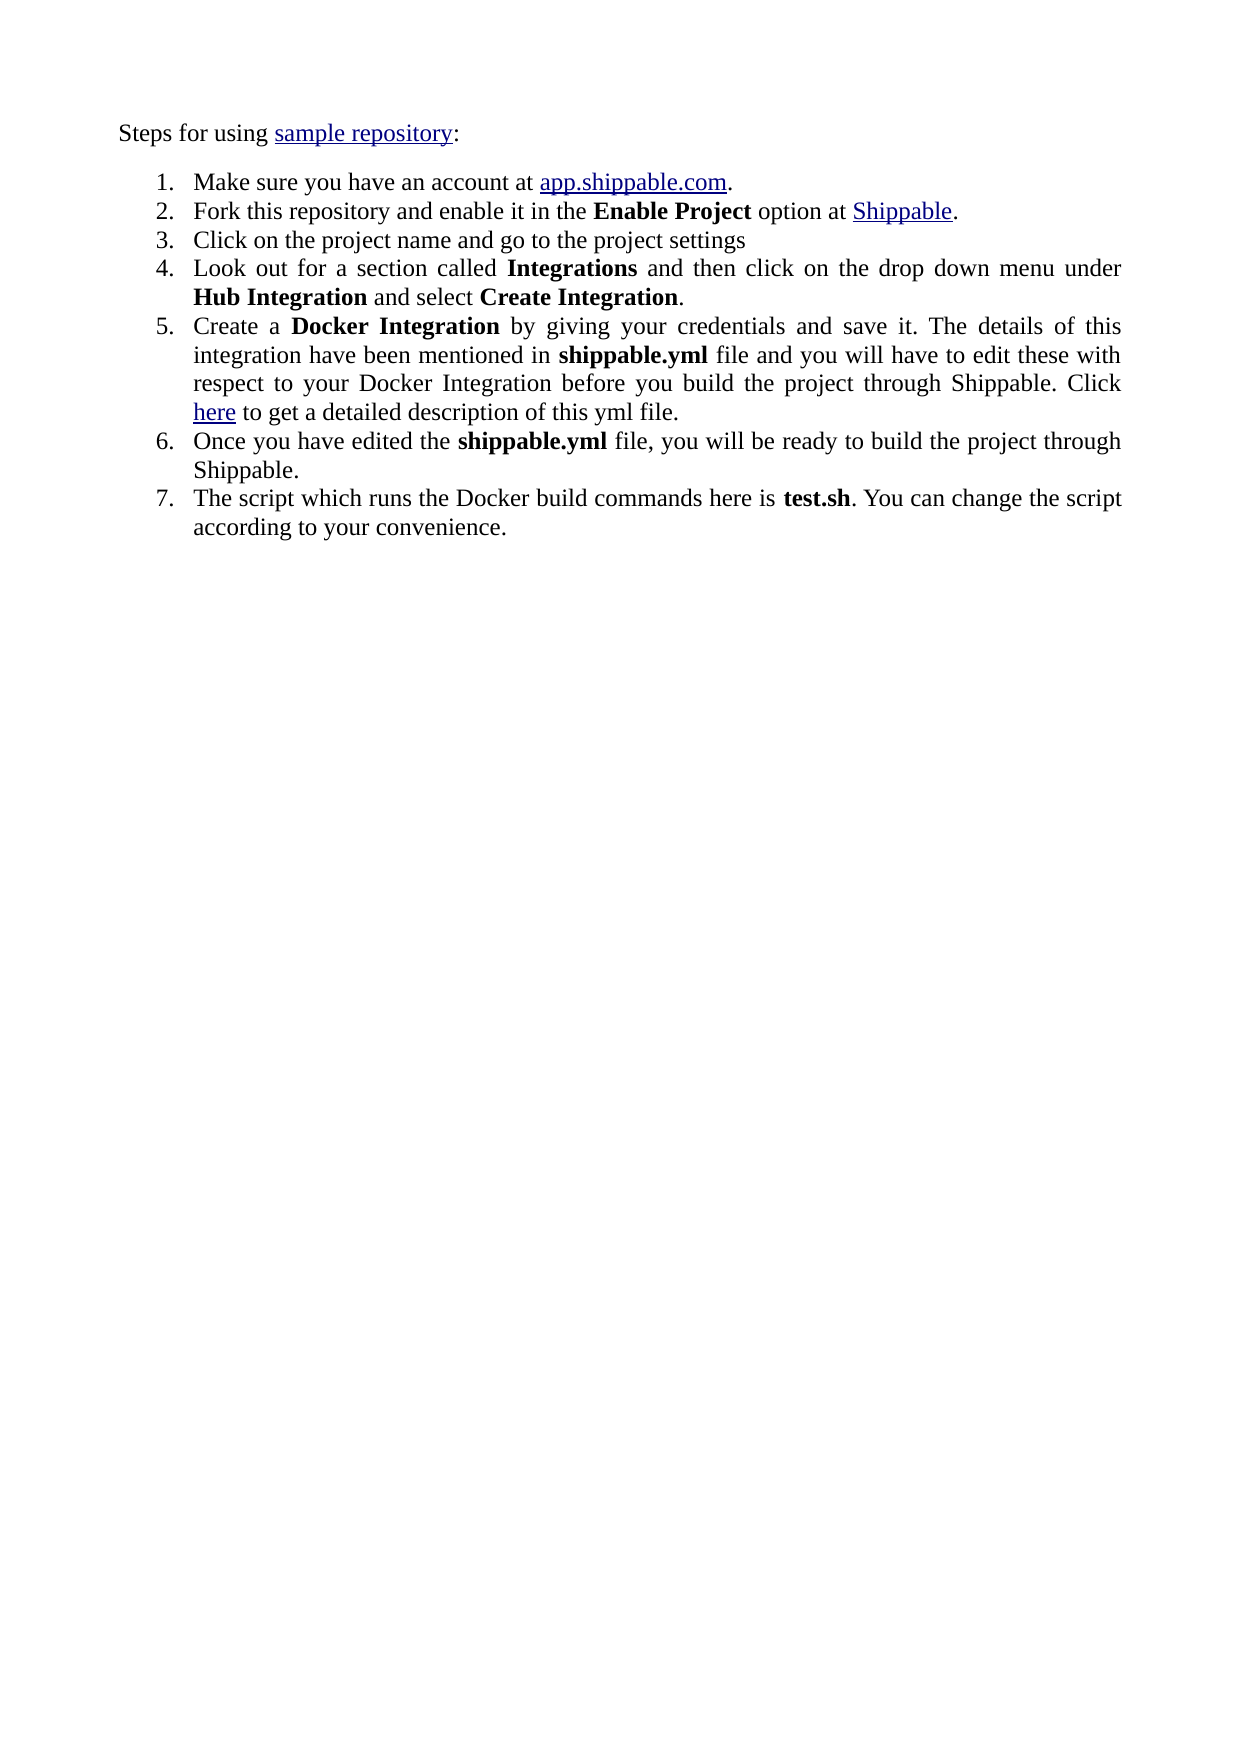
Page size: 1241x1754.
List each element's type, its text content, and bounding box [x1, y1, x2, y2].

list Look out for a section called Integrations and then click on the drop down menu under Hub Integration and select Create Integration. [156, 253, 1122, 311]
list Click on the project name and go to the project settings [156, 225, 1122, 253]
text Steps for using sample repository: [118, 118, 1122, 147]
list Fork this repository and enable it in the Enable Project option at Shippable. [156, 196, 1122, 225]
list Once you have edited the shippable.yml file, you will be ready to build the project through Shippable. [156, 426, 1122, 483]
list The script which runs the Docker build commands here is test.sh. You can change the script according to your convenience. [156, 483, 1122, 541]
list Create a Docker Integration by giving your credentials and save it. The details of this integration have been mentioned in shippable.yml file and you will have to edit these with respect to your Docker Integration before you build the project through Shippable. Click here to get a detailed description of this yml file. [156, 311, 1122, 426]
list Make sure you have an account at app.shippable.com. [156, 167, 1122, 196]
